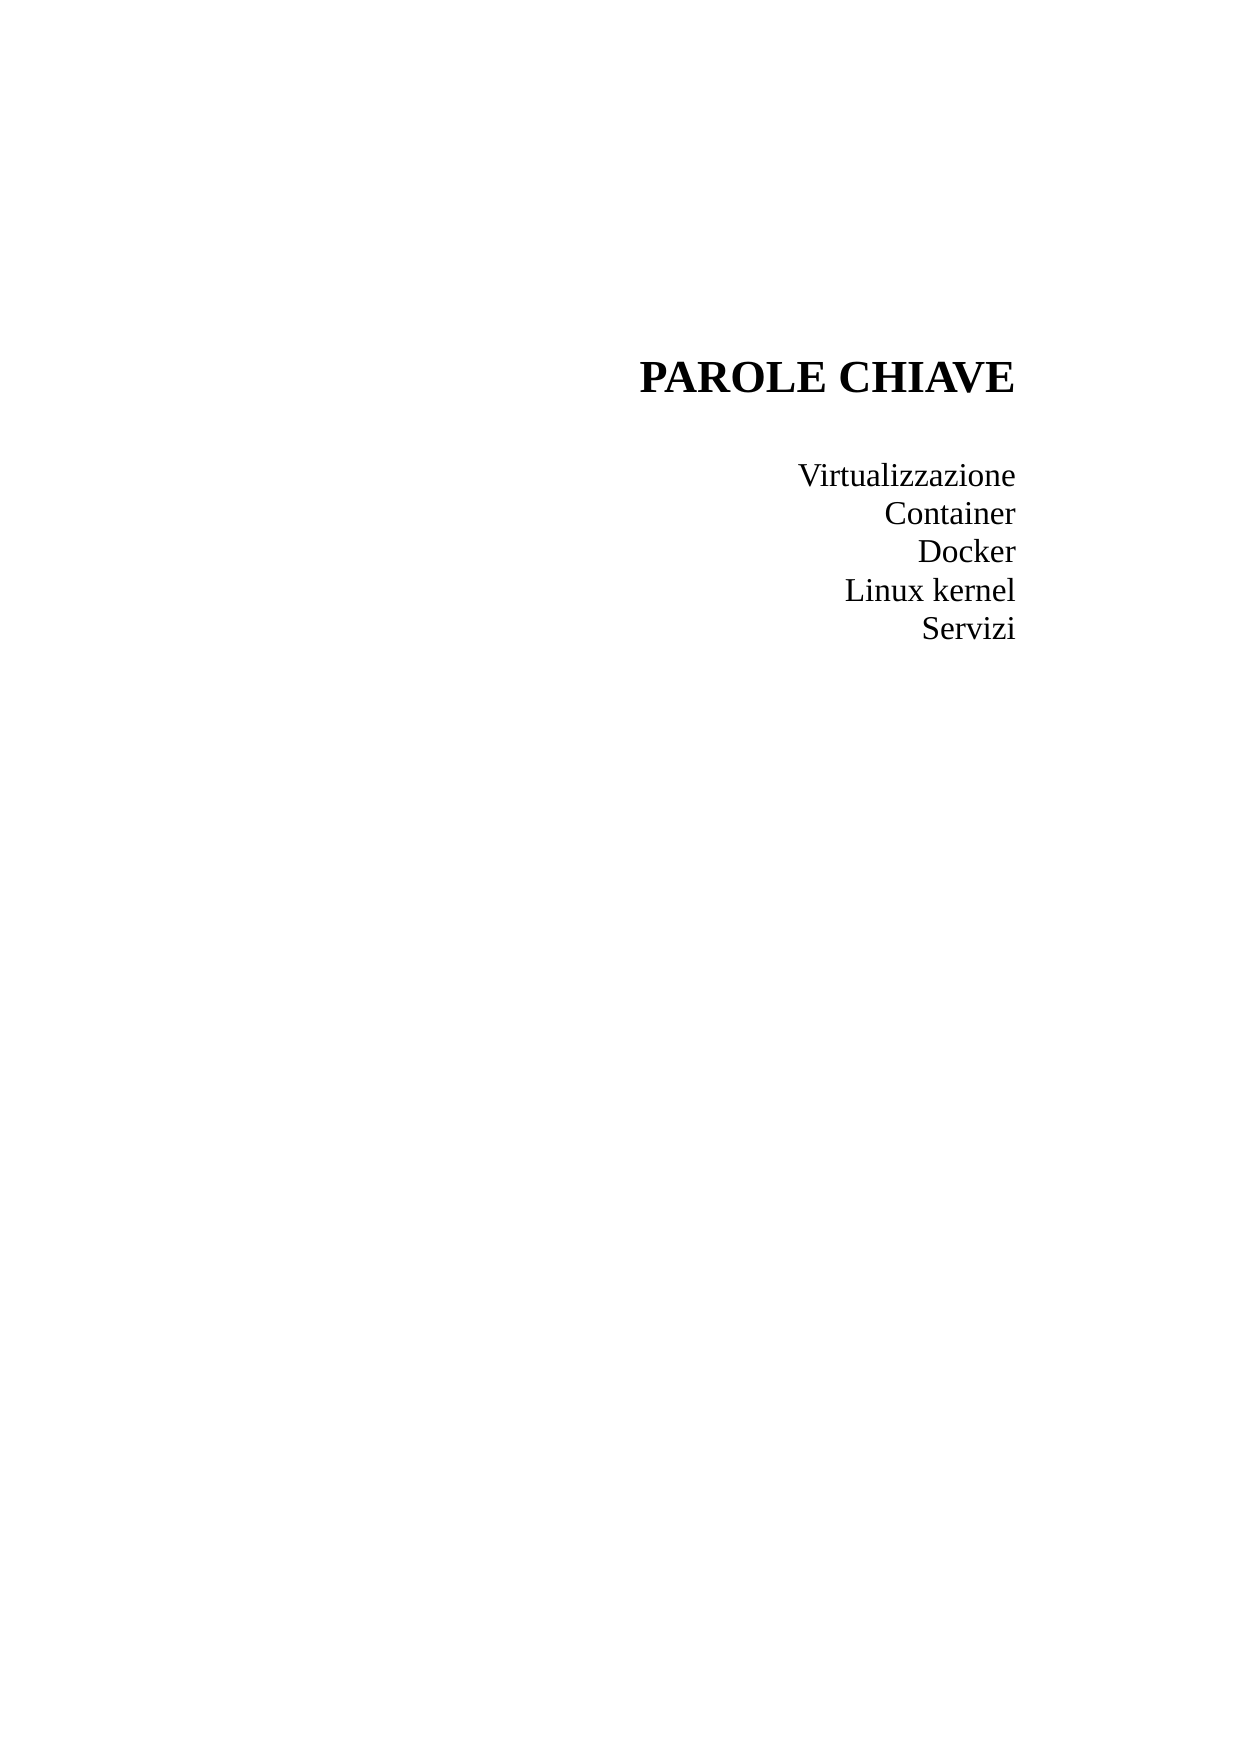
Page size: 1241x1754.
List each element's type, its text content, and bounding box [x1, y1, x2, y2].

text PAROLE CHIAVE [224, 350, 1016, 402]
text Servizi [224, 608, 1016, 647]
text Container [224, 493, 1016, 532]
text Linux kernel [224, 570, 1016, 608]
text Virtualizzazione [224, 455, 1016, 493]
text Docker [224, 532, 1016, 570]
